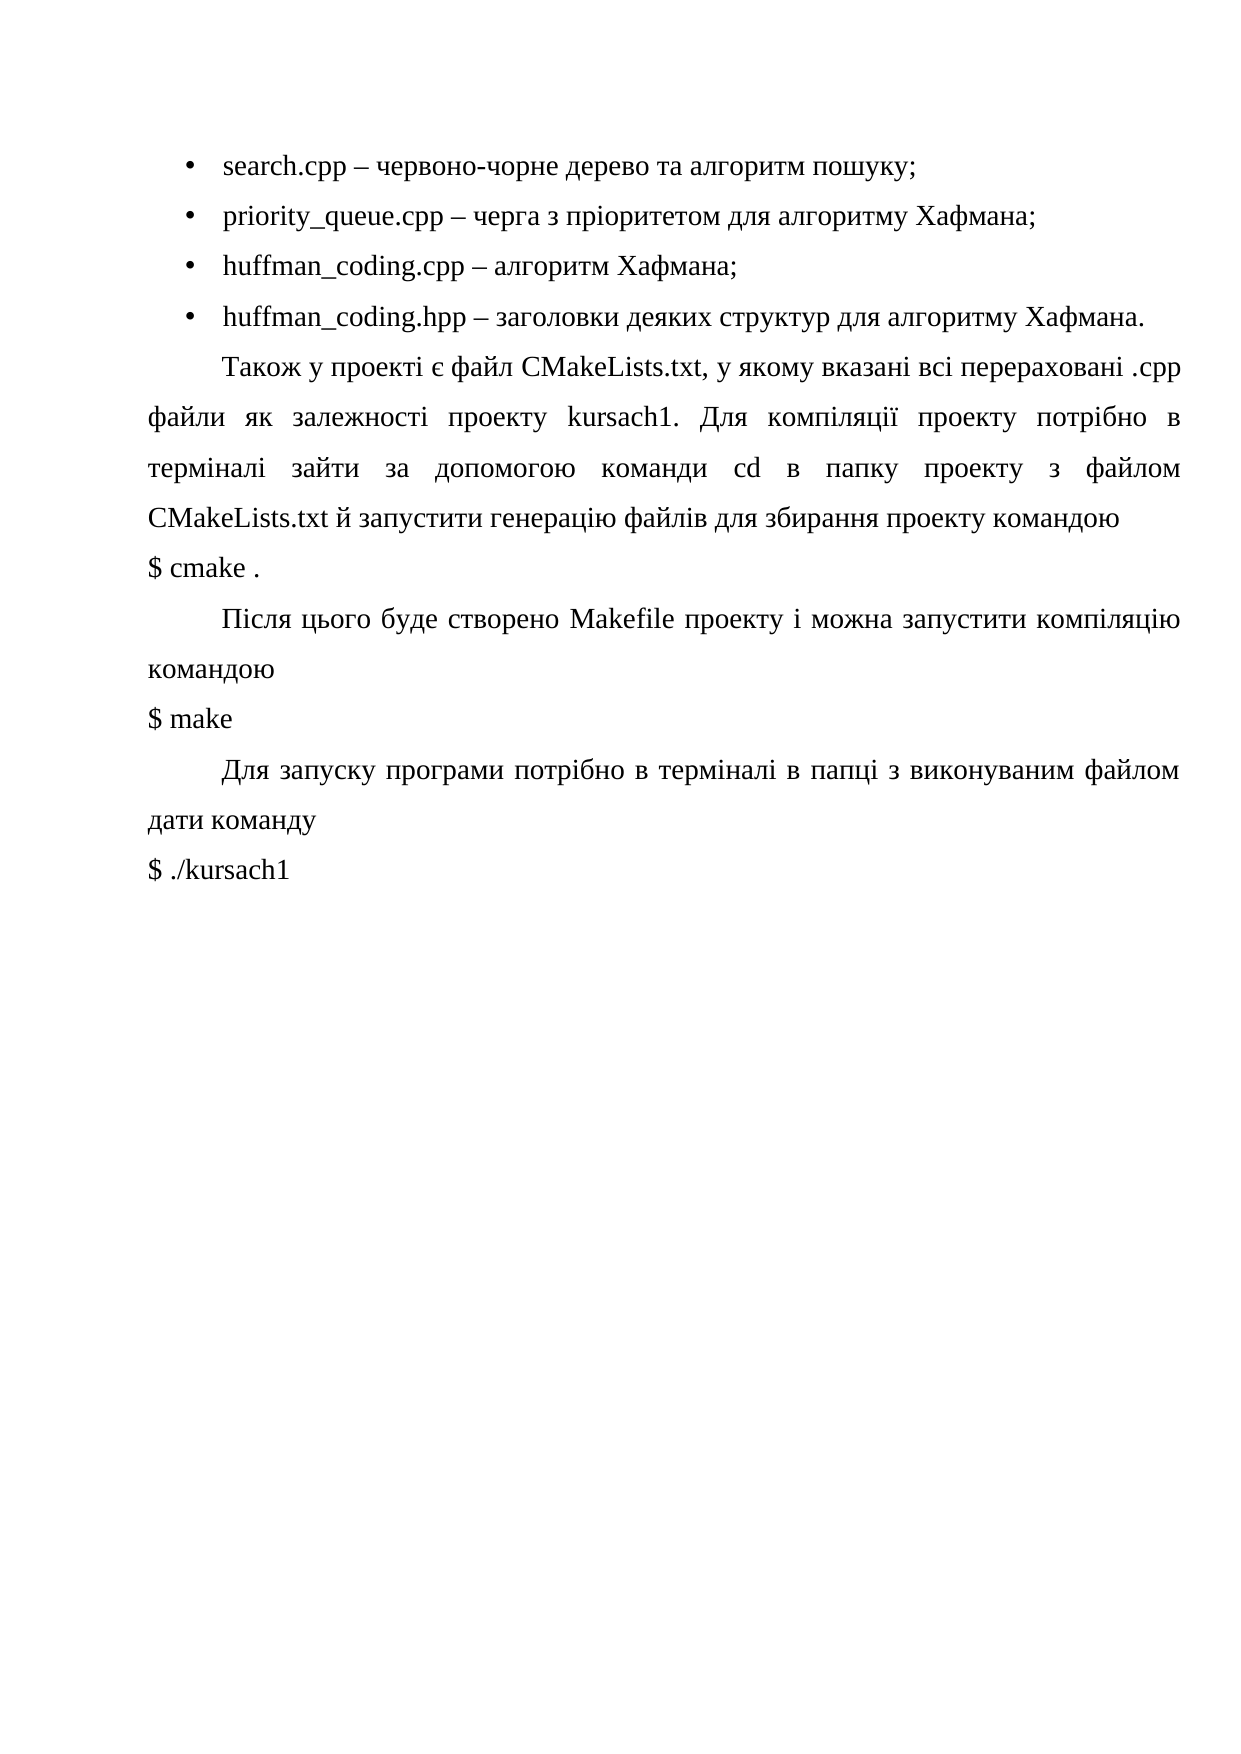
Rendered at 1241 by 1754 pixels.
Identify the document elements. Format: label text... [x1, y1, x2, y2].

list huffman_coding.hpp – заголовки деяких структур для алгоритму Хафмана. [185, 299, 1181, 332]
list priority_queue.cpp – черга з пріоритетом для алгоритму Хафмана; [185, 198, 1181, 232]
text Для запуску програми потрібно в терміналі в папці з виконуваним файлом дати команду [148, 752, 1181, 836]
text $ cmake . [148, 551, 1181, 584]
list search.cpp – червоно-чорне дерево та алгоритм пошуку; [185, 148, 1181, 181]
text $ make [148, 701, 1181, 735]
text Також у проекті є файл CMakeLists.txt, у якому вказані всі перераховані .cpp файли як залежності проекту kursach1. Для компіляції проекту потрібно в терміналі зайти за допомогою команди cd в папку проекту з файлом CMakeLists.txt й запустити генерацію файлів для збирання проекту командою [148, 349, 1181, 534]
text Після цього буде створено Makefile проекту і можна запустити компіляцію командою [148, 601, 1181, 685]
list huffman_coding.cpp – алгоритм Хафмана; [185, 248, 1181, 282]
text $ ./kursach1 [148, 852, 1181, 886]
